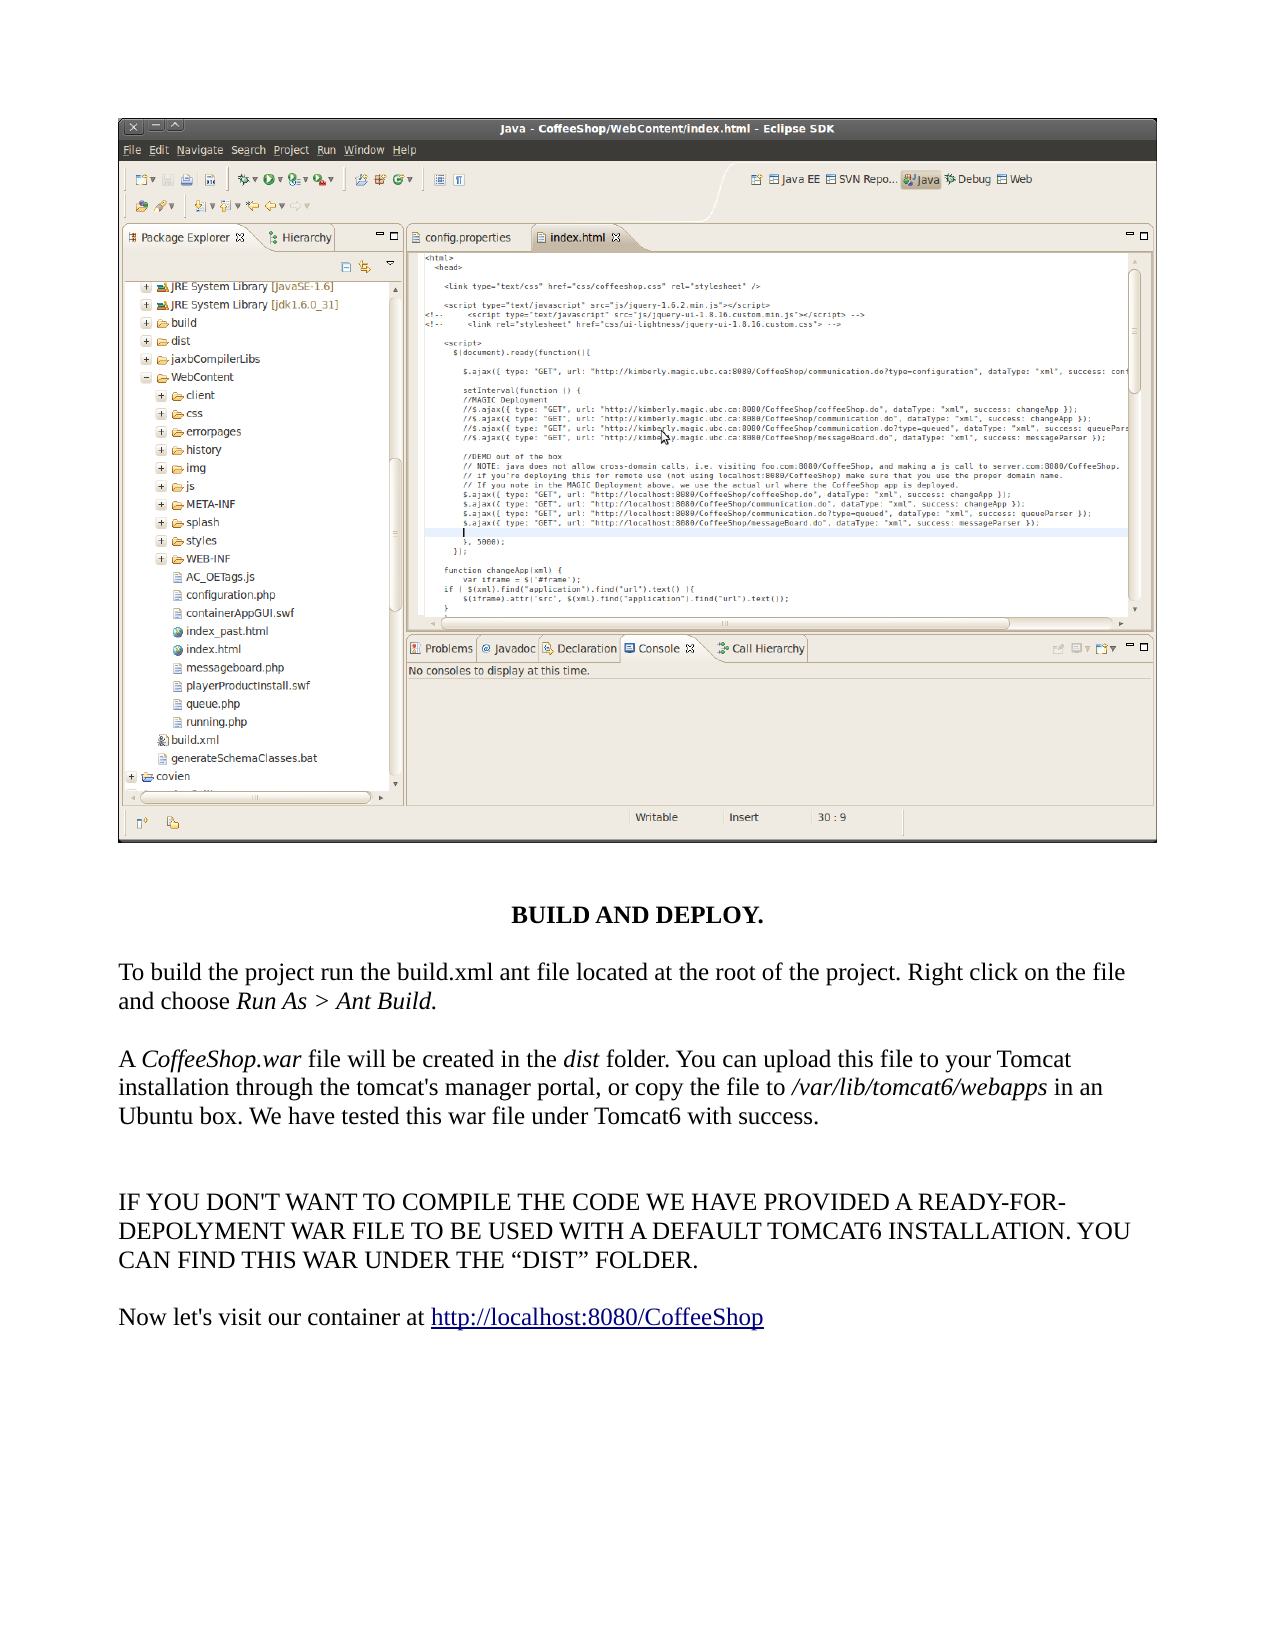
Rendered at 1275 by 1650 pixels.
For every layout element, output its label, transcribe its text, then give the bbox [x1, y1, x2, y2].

picture [118, 118, 1157, 843]
text BUILD AND DEPLOY. [118, 900, 1157, 929]
text To build the project run the build.xml ant file located at the root of the project. Right click on the file and choose Run As > Ant Build. [118, 957, 1157, 1015]
text Now let's visit our container at http://localhost:8080/CoffeeShop [118, 1302, 1157, 1331]
text IF YOU DON'T WANT TO COMPILE THE CODE WE HAVE PROVIDED A READY-FOR-DEPOLYMENT WAR FILE TO BE USED WITH A DEFAULT TOMCAT6 INSTALLATION. YOU CAN FIND THIS WAR UNDER THE “DIST” FOLDER. [118, 1187, 1157, 1274]
text A CoffeeShop.war file will be created in the dist folder. You can upload this file to your Tomcat installation through the tomcat's manager portal, or copy the file to /var/lib/tomcat6/webapps in an Ubuntu box. We have tested this war file under Tomcat6 with success. [118, 1044, 1157, 1130]
